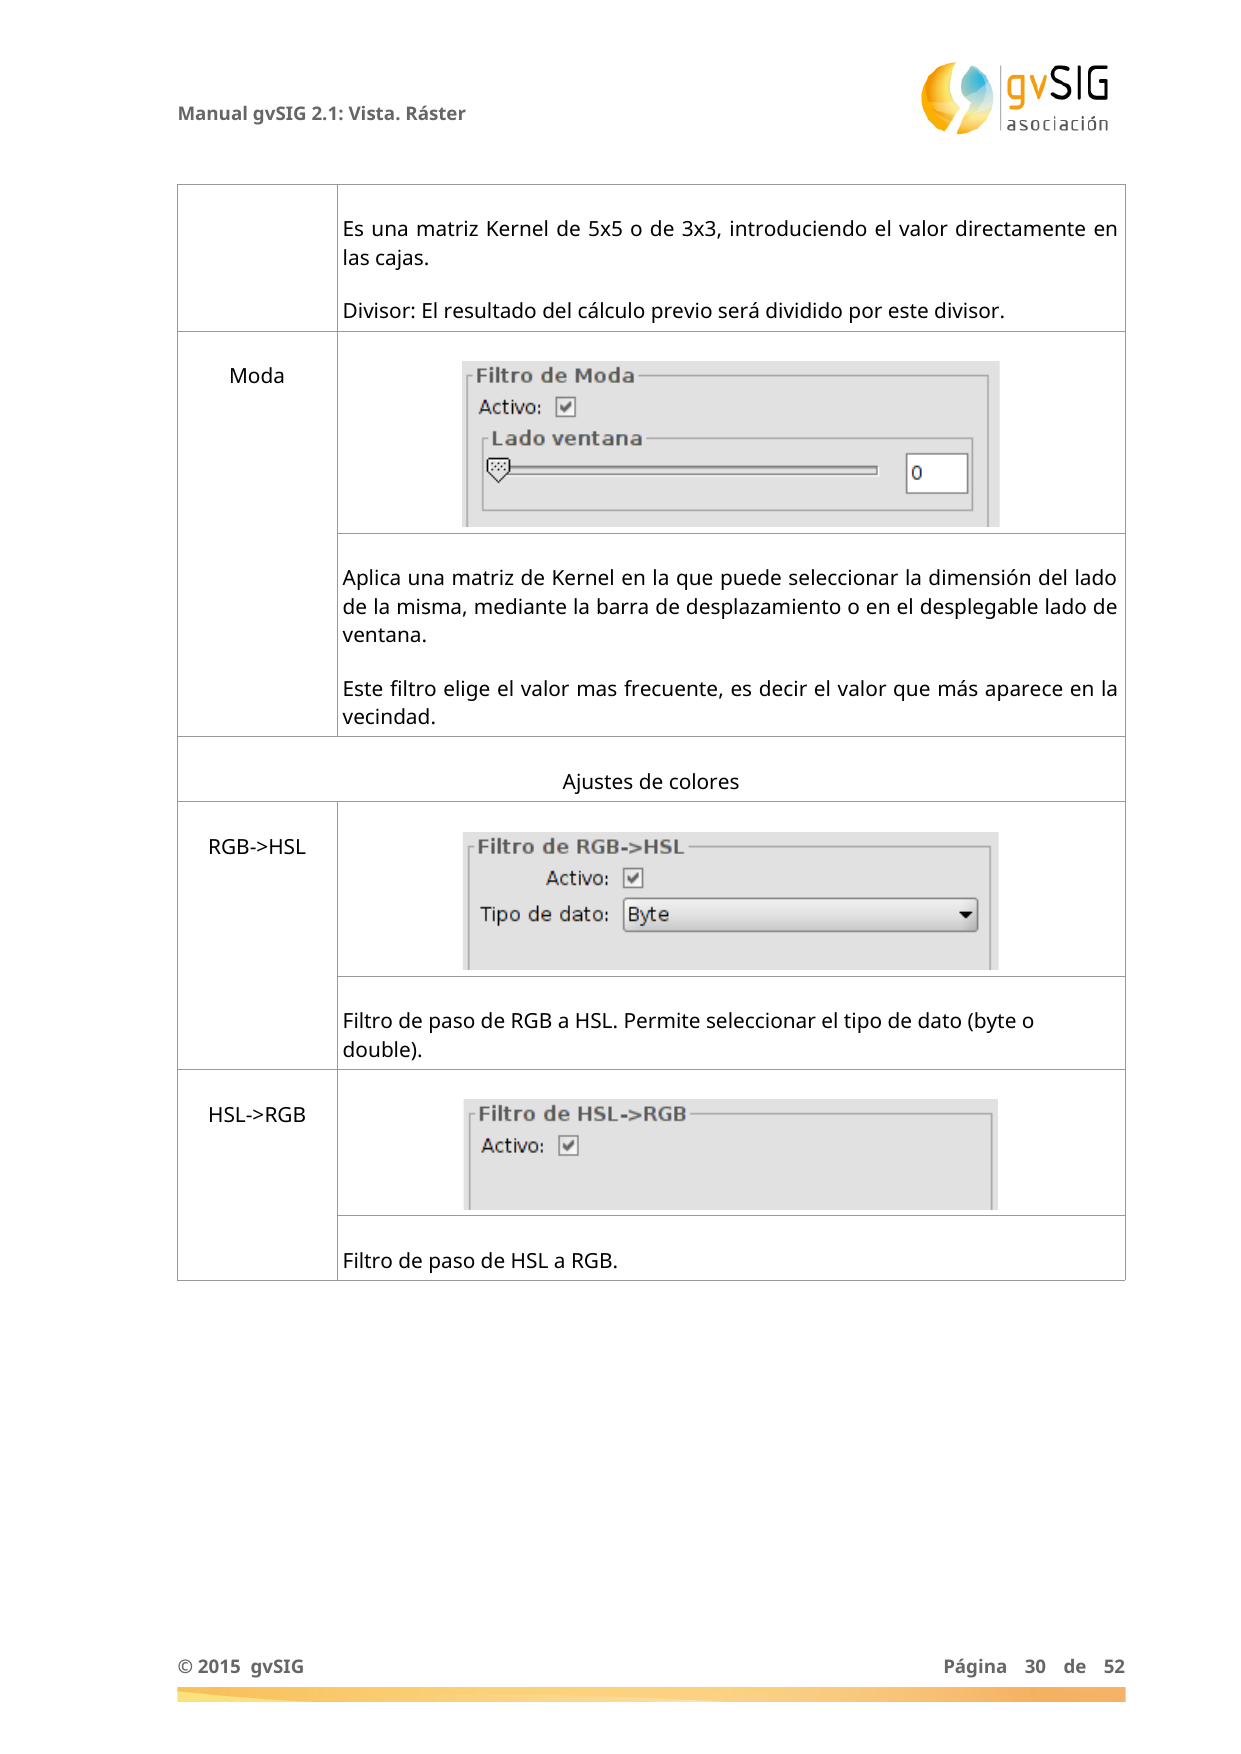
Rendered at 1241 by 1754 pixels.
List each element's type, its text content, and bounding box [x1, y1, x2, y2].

table_cell RGB->HSL [178, 802, 337, 1069]
table_cell [338, 332, 1125, 533]
table_cell HSL->RGB [178, 1070, 337, 1280]
table_cell Filtro de paso de RGB a HSL. Permite seleccionar el tipo de dato (byte o double). [338, 977, 1125, 1069]
table_cell Es una matriz Kernel de 5x5 o de 3x3, introduciendo el valor directamente en las cajas. Divisor: El resultado del cálculo previo será dividido por este divisor. [338, 185, 1125, 331]
table_cell Moda [178, 332, 337, 736]
picture [462, 832, 999, 970]
table_cell [338, 1070, 1125, 1215]
table_cell [338, 802, 1125, 976]
picture [902, 47, 1122, 148]
table_cell Aplica una matriz de Kernel en la que puede seleccionar la dimensión del lado de la misma, mediante la barra de desplazamiento o en el desplegable lado de ventana. Este filtro elige el valor mas frecuente, es decir el valor que más aparece en la vecindad. [338, 534, 1125, 736]
picture [463, 1099, 998, 1210]
table_cell [178, 185, 337, 331]
table_cell Filtro de paso de HSL a RGB. [338, 1216, 1125, 1280]
picture [462, 361, 1000, 527]
picture [177, 1687, 1126, 1702]
table_cell Ajustes de colores [178, 737, 1125, 801]
